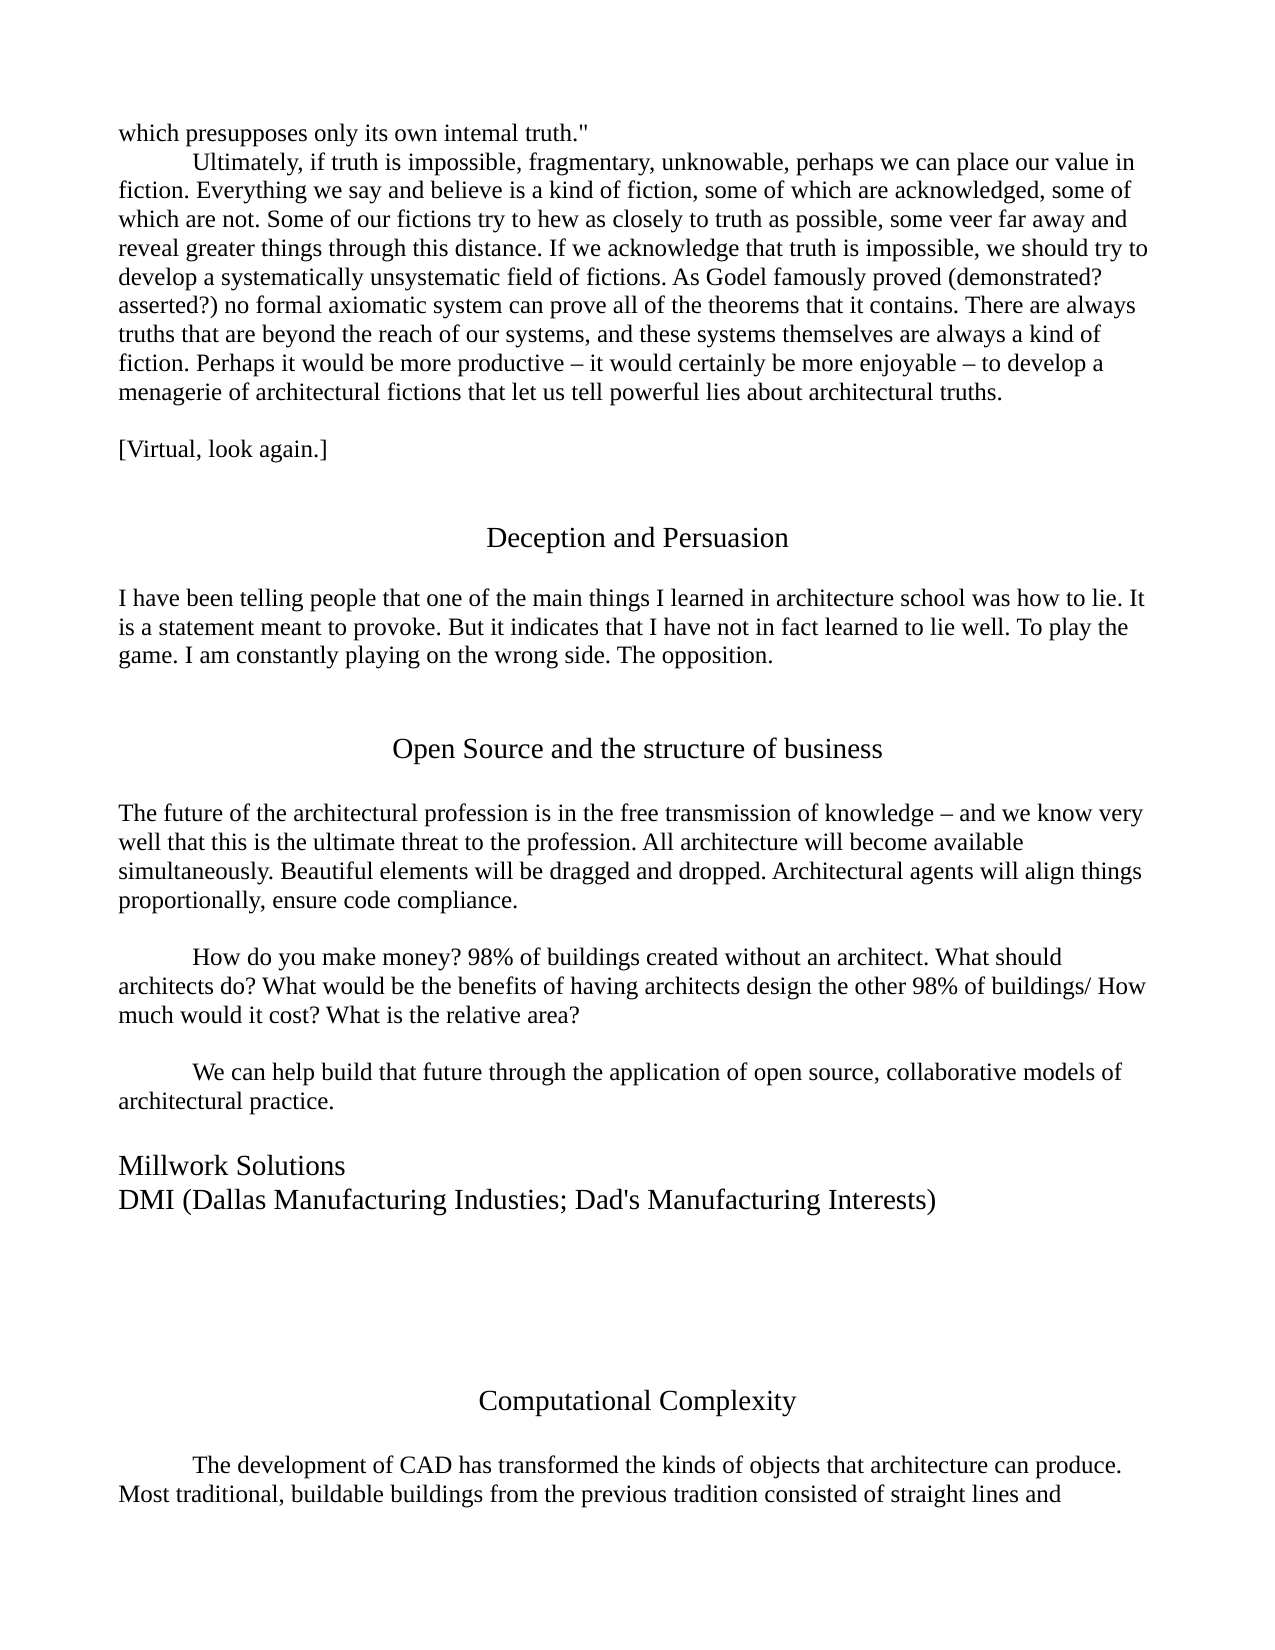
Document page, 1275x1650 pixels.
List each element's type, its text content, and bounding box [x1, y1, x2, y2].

text Millwork Solutions [118, 1148, 1157, 1182]
text How do you make money? 98% of buildings created without an architect. What should architects do? What would be the benefits of having architects design the other 98% of buildings/ How much would it cost? What is the relative area? [118, 942, 1157, 1028]
text We can help build that future through the application of open source, collaborative models of architectural practice. [118, 1057, 1157, 1115]
text I have been telling people that one of the main things I learned in architecture school was how to lie. It is a statement meant to provoke. But it indicates that I have not in fact learned to lie well. To play the game. I am constantly playing on the wrong side. The opposition. [118, 583, 1157, 669]
text [Virtual, look again.] [118, 434, 1157, 463]
text DMI (Dallas Manufacturing Industies; Dad's Manufacturing Interests) [118, 1182, 1157, 1215]
text The development of CAD has transformed the kinds of objects that architecture can produce. Most traditional, buildable buildings from the previous tradition consisted of straight lines and [118, 1450, 1157, 1508]
text Deception and Persuasion [118, 521, 1157, 554]
text which presupposes only its own intemal truth." [118, 118, 1157, 147]
text Open Source and the structure of business [118, 731, 1157, 765]
text The future of the architectural profession is in the free transmission of knowledge – and we know very well that this is the ultimate threat to the profession. All architecture will become available simultaneously. Beautiful elements will be dragged and dropped. Architectural agents will align things proportionally, ensure code compliance. [118, 798, 1157, 913]
text Computational Complexity [118, 1383, 1157, 1417]
text Ultimately, if truth is impossible, fragmentary, unknowable, perhaps we can place our value in fiction. Everything we say and believe is a kind of fiction, some of which are acknowledged, some of which are not. Some of our fictions try to hew as closely to truth as possible, some veer far away and reveal greater things through this distance. If we acknowledge that truth is impossible, we should try to develop a systematically unsystematic field of fictions. As Godel famously proved (demonstrated? asserted?) no formal axiomatic system can prove all of the theorems that it contains. There are always truths that are beyond the reach of our systems, and these systems themselves are always a kind of fiction. Perhaps it would be more productive – it would certainly be more enjoyable – to develop a menagerie of architectural fictions that let us tell powerful lies about architectural truths. [118, 147, 1157, 406]
